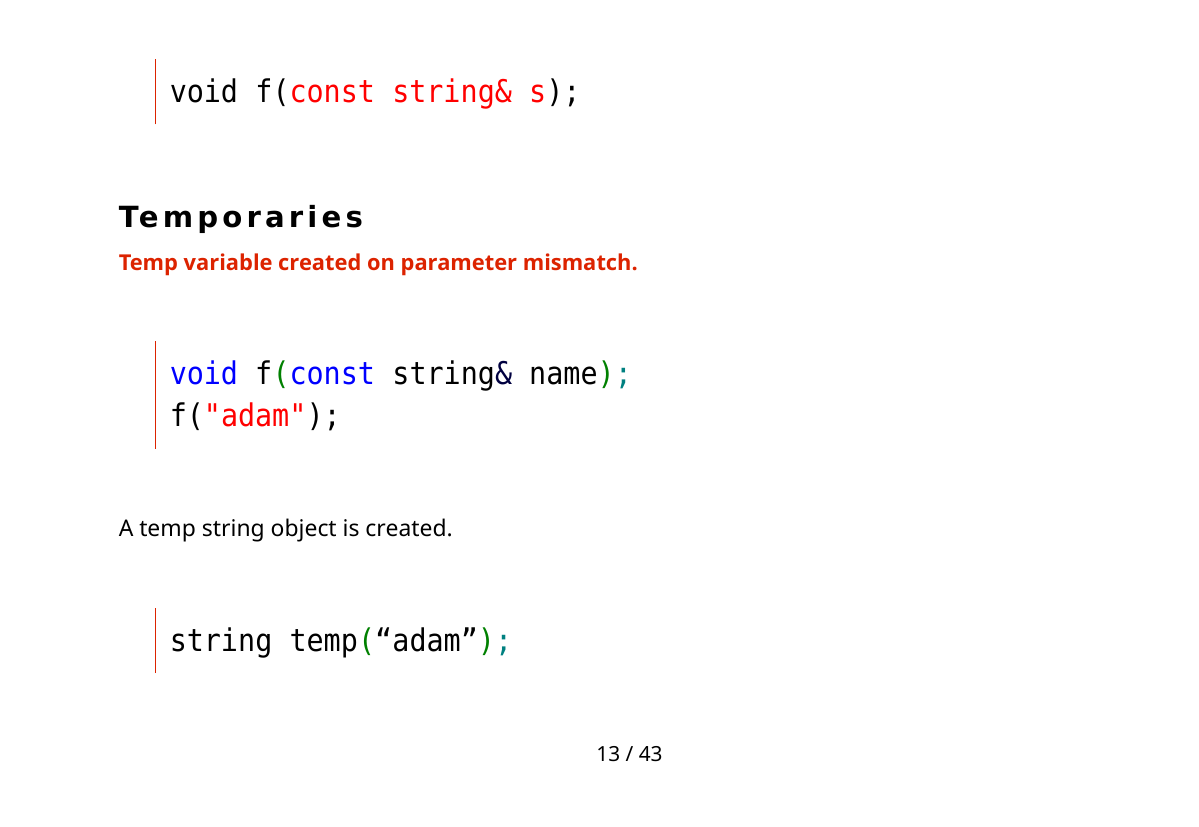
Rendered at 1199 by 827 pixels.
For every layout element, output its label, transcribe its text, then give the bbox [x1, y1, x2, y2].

title Temporaries [118, 200, 1140, 234]
text f("adam"); [156, 383, 1140, 449]
text void f(const string& s); [154, 58, 1140, 124]
text Temp variable created on parameter mismatch. [118, 247, 1140, 277]
text void f(const string& name); [156, 341, 1140, 383]
text A temp string object is created. [118, 512, 1140, 543]
text string temp(“adam”); [154, 607, 1140, 673]
